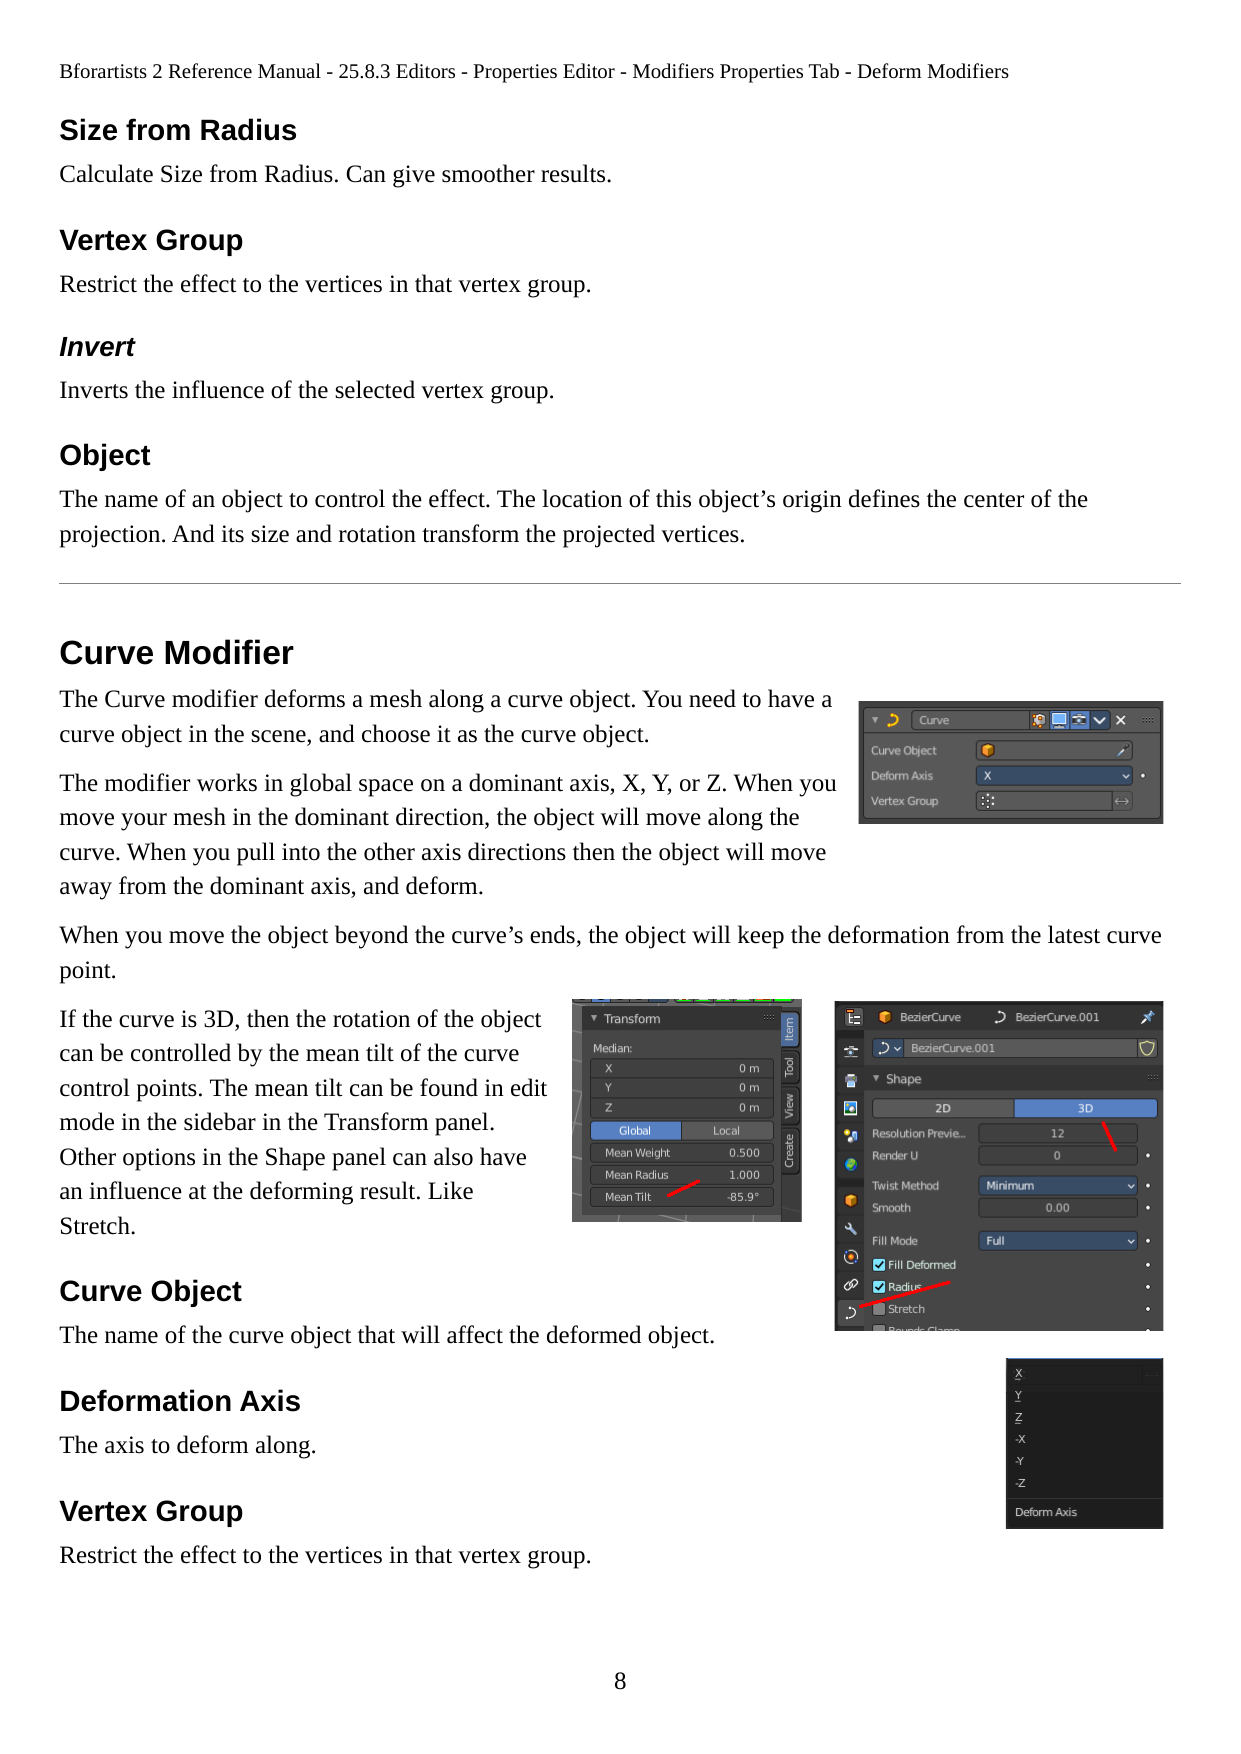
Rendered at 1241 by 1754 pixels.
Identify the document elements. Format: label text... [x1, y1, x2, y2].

subtitle Curve Object [59, 1274, 834, 1308]
subtitle Object [59, 438, 1181, 472]
picture [834, 1001, 1164, 1331]
subtitle [1164, 1274, 1181, 1308]
text The Curve modifier deforms a mesh along a curve object. You need to have a curve object in the scene, and choose it as the curve object. [59, 684, 1181, 747]
subtitle Vertex Group [59, 222, 1181, 256]
text If the curve is 3D, then the rotation of the object can be controlled by the mean tilt of the curve control points. The mean tilt can be found in edit mode in the sidebar in the Transform panel. Other options in the Shape panel can also have an influence at the deforming result. Like Stretch. [59, 1004, 834, 1239]
picture [572, 999, 802, 1222]
subtitle [1164, 1494, 1181, 1528]
subtitle [1164, 1384, 1181, 1418]
text The axis to deform along. [59, 1431, 1005, 1459]
text The modifier works in global space on a dominant axis, X, Y, or Z. When you move your mesh in the dominant direction, the object will move along the curve. When you pull into the other axis directions then the object will move away from the dominant axis, and deform. [59, 768, 1181, 900]
text Restrict the effect to the vertices in that vertex group. [59, 1540, 1181, 1569]
text The name of the curve object that will affect the deformed object. [59, 1321, 1181, 1349]
picture [858, 701, 1164, 824]
picture [1005, 1358, 1164, 1529]
text The name of an object to control the effect. The location of this object’s origin defines the center of the projection. And its size and rotation transform the projected vertices. [59, 484, 1181, 548]
subtitle Size from Radius [59, 113, 1181, 146]
text Calculate Size from Radius. Can give smoother results. [59, 159, 1181, 188]
text When you move the object beyond the curve’s ends, the object will keep the deformation from the latest curve point. [59, 920, 1181, 983]
subtitle Deformation Axis [59, 1384, 1005, 1418]
text Inverts the influence of the selected vertex group. [59, 375, 1181, 403]
text Restrict the effect to the vertices in that vertex group. [59, 269, 1181, 297]
subtitle Curve Modifier [59, 633, 1181, 672]
subtitle Vertex Group [59, 1494, 1005, 1528]
subtitle Invert [59, 330, 1181, 362]
